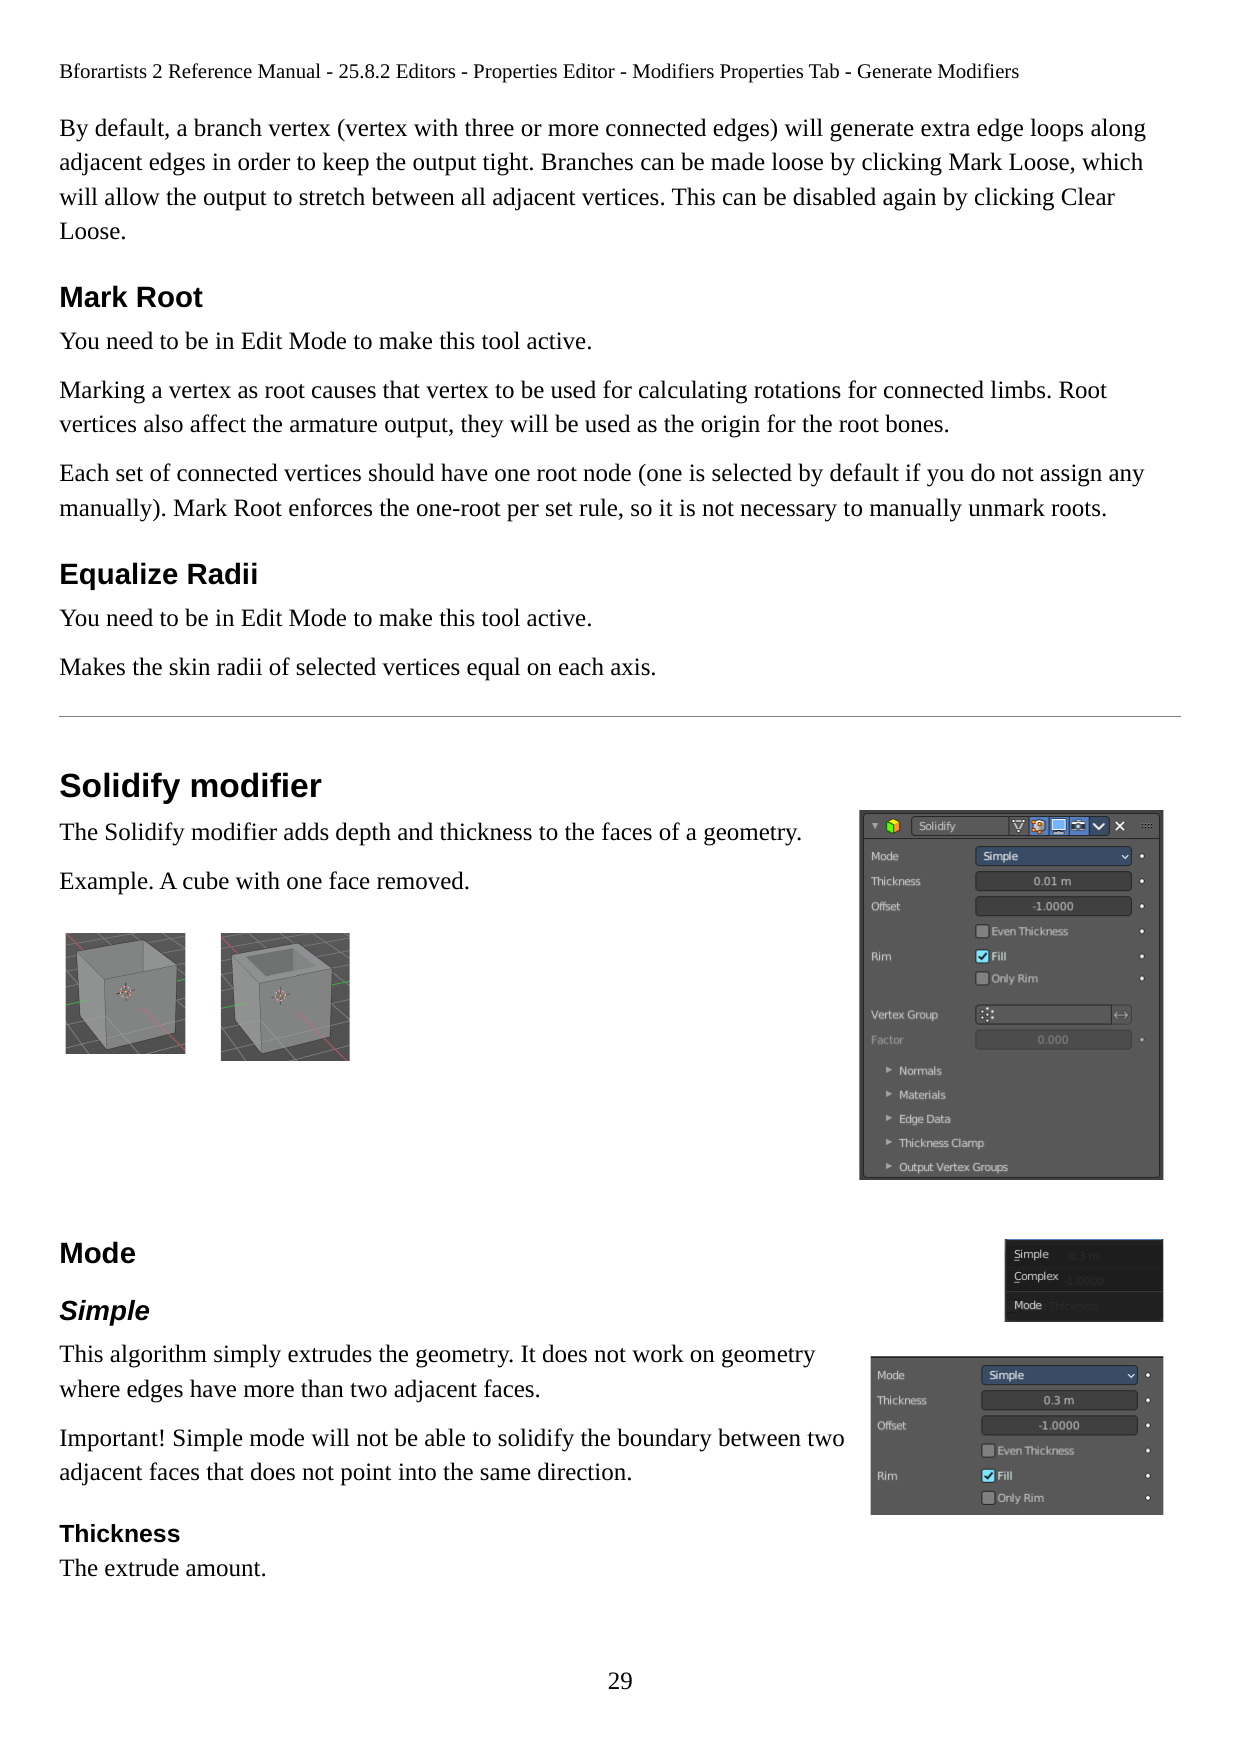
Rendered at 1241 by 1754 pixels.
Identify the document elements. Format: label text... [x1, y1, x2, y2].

text Each set of connected vertices should have one root node (one is selected by default if you do not assign any manually). Mark Root enforces the one-root per set rule, so it is not necessary to manually unmark roots. [59, 458, 1181, 522]
picture [1004, 1239, 1164, 1322]
text Example. A cube with one face removed. [59, 866, 859, 895]
picture [859, 810, 1164, 1180]
text You need to be in Edit Mode to make this tool active. [59, 326, 1181, 355]
picture [65, 933, 186, 1054]
picture [870, 1356, 1164, 1515]
picture [220, 933, 350, 1061]
subtitle Simple [59, 1295, 1181, 1327]
text You need to be in Edit Mode to make this tool active. [59, 603, 1181, 632]
subtitle Mark Root [59, 280, 1181, 313]
subtitle Mode [59, 1236, 1181, 1270]
text By default, a branch vertex (vertex with three or more connected edges) will generate extra edge loops along adjacent edges in order to keep the output tight. Branches can be made loose by clicking Mark Loose, which will allow the output to stretch between all adjacent vertices. This can be disabled again by clicking Clear Loose. [59, 113, 1181, 245]
subtitle Equalize Radii [59, 557, 1181, 590]
text Important! Simple mode will not be able to solidify the boundary between two adjacent faces that does not point into the same direction. [59, 1423, 870, 1486]
text The Solidify modifier adds depth and thickness to the faces of a geometry. [59, 817, 859, 846]
subtitle Thickness [59, 1519, 1181, 1547]
subtitle Solidify modifier [59, 766, 1181, 805]
text Marking a vertex as root causes that vertex to be used for calculating rotations for connected limbs. Root vertices also affect the armature output, they will be used as the origin for the root bones. [59, 375, 1181, 438]
text Makes the skin radii of selected vertices equal on each axis. [59, 652, 1181, 681]
text The extrude amount. [59, 1553, 1181, 1582]
text This algorithm simply extrudes the geometry. It does not work on geometry where edges have more than two adjacent faces. [59, 1339, 1181, 1402]
